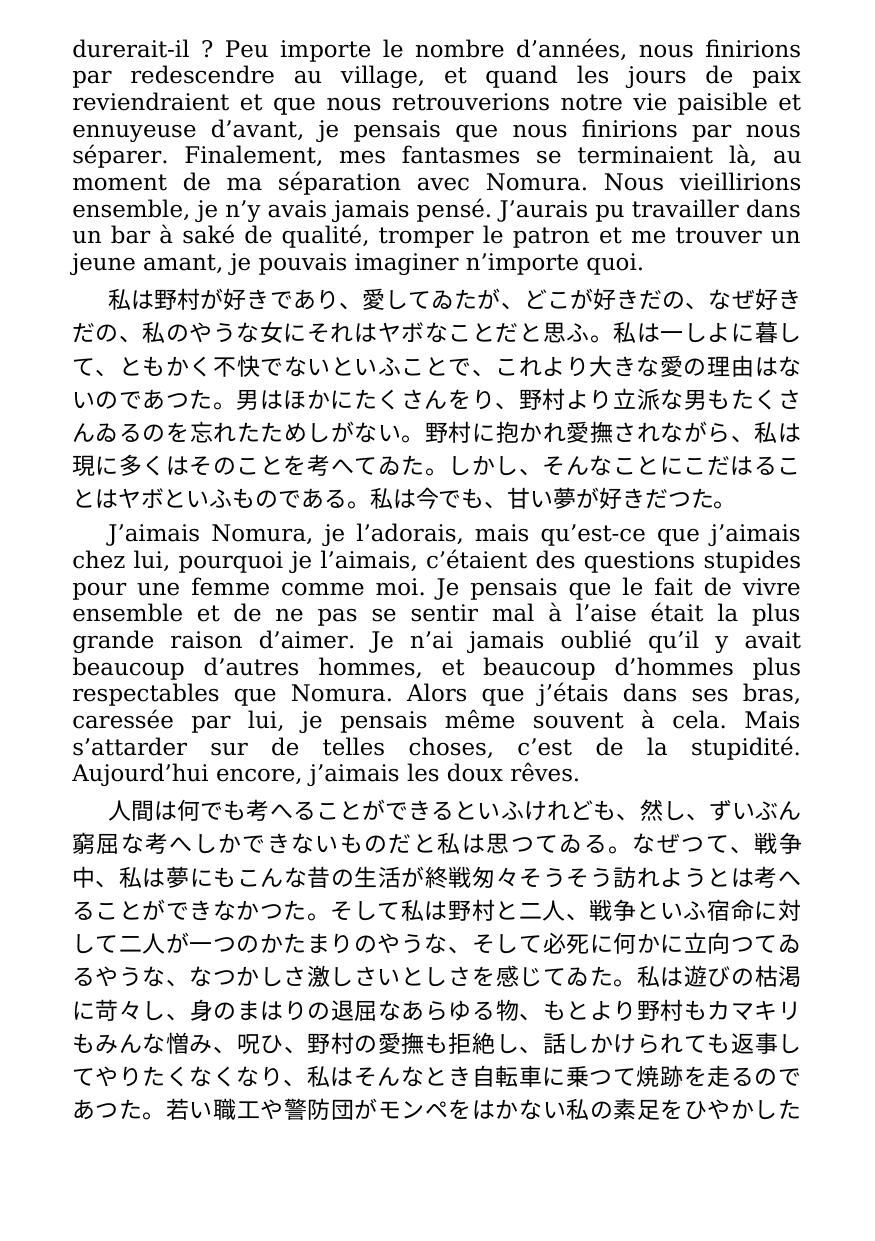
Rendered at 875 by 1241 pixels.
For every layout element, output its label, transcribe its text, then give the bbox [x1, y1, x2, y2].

text 私は野村が好きであり、愛してゐたが、どこが好きだの、なぜ好きだの、私のやうな女にそれはヤボなことだと思ふ。私は一しよに暮して、ともかく不快でないといふことで、これより大きな愛の理由はないのであつた。男はほかにたくさんをり、野村より立派な男もたくさんゐるのを忘れたためしがない。野村に抱かれ愛撫されながら、私は現に多くはそのことを考へてゐた。しかし、そんなことにこだはることはヤボといふものである。私は今でも、甘い夢が好きだつた。 [72, 282, 802, 514]
text 人間は何でも考へることができるといふけれども、然し、ずいぶん窮屈な考へしかできないものだと私は思つてゐる。なぜつて、戦争中、私は夢にもこんな昔の生活が終戦匆々そうそう訪れようとは考へることができなかつた。そして私は野村と二人、戦争といふ宿命に対して二人が一つのかたまりのやうな、そして必死に何かに立向つてゐるやうな、なつかしさ激しさいとしさを感じてゐた。私は遊びの枯渇に苛々し、身のまはりの退屈なあらゆる物、もとより野村もカマキリもみんな憎み、呪ひ、野村の愛撫も拒絶し、話しかけられても返事してやりたくなくなり、私はそんなとき自転車に乗つて焼跡を走るのであつた。若い職工や警防団がモンペをはかない私の素足をひやかした [72, 793, 802, 1125]
text J’aimais Nomura, je l’adorais, mais qu’est-ce que j’aimais chez lui, pourquoi je l’aimais, c’étaient des questions stupides pour une femme comme moi. Je pensais que le fait de vivre ensemble et de ne pas se sentir mal à l’aise était la plus grande raison d’aimer. Je n’ai jamais oublié qu’il y avait beaucoup d’autres hommes, et beaucoup d’hommes plus respectables que Nomura. Alors que j’étais dans ses bras, caressée par lui, je pensais même souvent à cela. Mais s’attarder sur de telles choses, c’est de la stupidité. Aujourd’hui encore, j’aimais les doux rêves. [72, 521, 802, 787]
text durerait-il ? Peu importe le nombre d’années, nous finirions par redescendre au village, et quand les jours de paix reviendraient et que nous retrouverions notre vie paisible et ennuyeuse d’avant, je pensais que nous finirions par nous séparer. Finalement, mes fantasmes se terminaient là, au moment de ma séparation avec Nomura. Nous vieillirions ensemble, je n’y avais jamais pensé. J’aurais pu travailler dans un bar à saké de qualité, tromper le patron et me trouver un jeune amant, je pouvais imaginer n’importe quoi. [72, 36, 802, 276]
